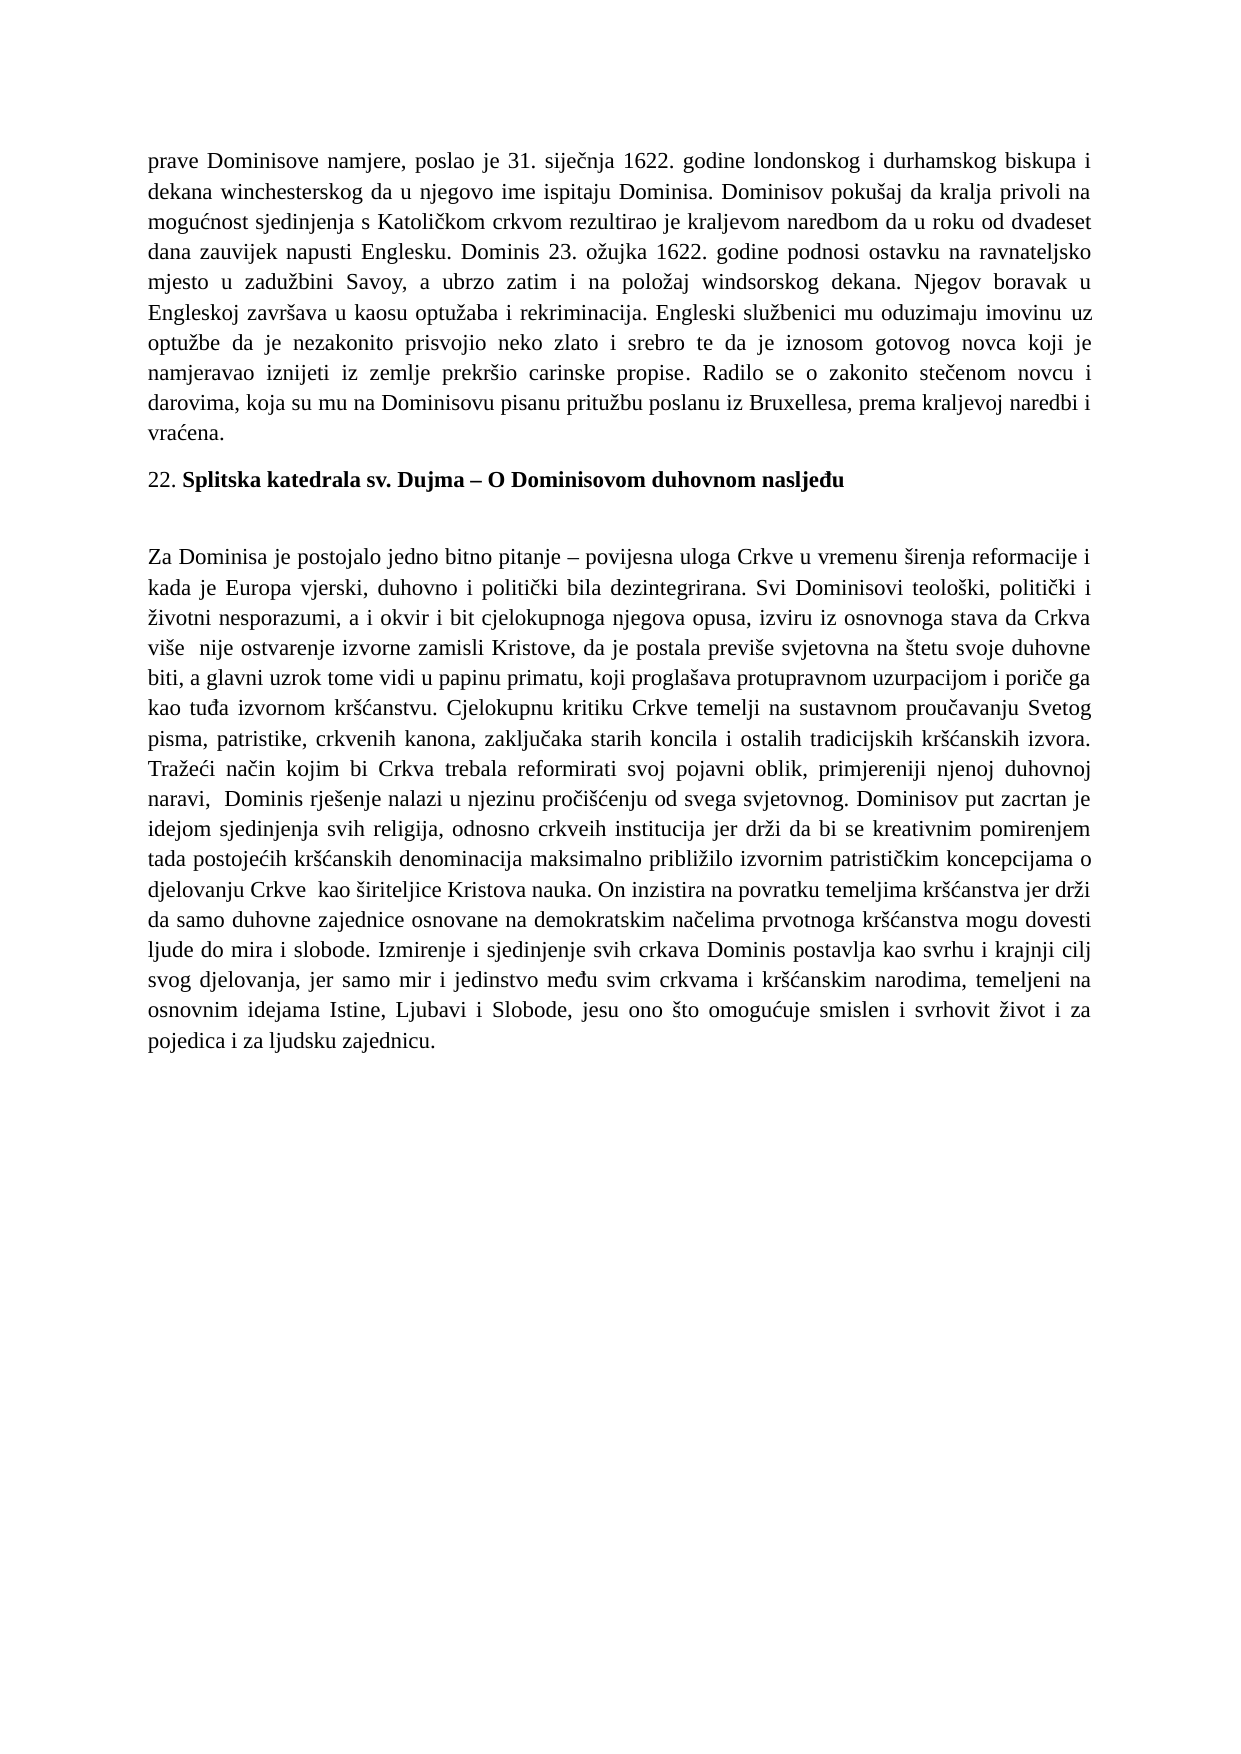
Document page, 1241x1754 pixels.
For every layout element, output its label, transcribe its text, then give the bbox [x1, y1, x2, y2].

text 22. Splitska katedrala sv. Dujma – O Dominisovom duhovnom nasljeđu [148, 466, 1093, 493]
text Za Dominisa je postojalo jedno bitno pitanje – povijesna uloga Crkve u vremenu širenja reformacije i kada je Europa vjerski, duhovno i politički bila dezintegrirana. Svi Dominisovi teološki, politički i životni nesporazumi, a i okvir i bit cjelokupnoga njegova opusa, izviru iz osnovnoga stava da Crkva više nije ostvarenje izvorne zamisli Kristove, da je postala previše svjetovna na štetu svoje duhovne biti, a glavni uzrok tome vidi u papinu primatu, koji proglašava protupravnom uzurpacijom i poriče ga kao tuđa izvornom kršćanstvu. Cjelokupnu kritiku Crkve temelji na sustavnom proučavanju Svetog pisma, patristike, crkvenih kanona, zaključaka starih koncila i ostalih tradicijskih kršćanskih izvora. Tražeći način kojim bi Crkva trebala reformirati svoj pojavni oblik, primjereniji njenoj duhovnoj naravi, Dominis rješenje nalazi u njezinu pročišćenju od svega svjetovnog. Dominisov put zacrtan je idejom sjedinjenja svih religija, odnosno crkveih institucija jer drži da bi se kreativnim pomirenjem tada postojećih kršćanskih denominacija maksimalno približilo izvornim patrističkim koncepcijama o djelovanju Crkve kao širiteljice Kristova nauka. On inzistira na povratku temeljima kršćanstva jer drži da samo duhovne zajednice osnovane na demokratskim načelima prvotnoga kršćanstva mogu dovesti ljude do mira i slobode. Izmirenje i sjedinjenje svih crkava Dominis postavlja kao svrhu i krajnji cilj svog djelovanja, jer samo mir i jedinstvo među svim crkvama i kršćanskim narodima, temeljeni na osnovnim idejama Istine, Ljubavi i Slobode, jesu ono što omogućuje smislen i svrhovit život i za pojedica i za ljudsku zajednicu. [148, 543, 1093, 1053]
text prave Dominisove namjere, poslao je 31. siječnja 1622. godine londonskog i durhamskog biskupa i dekana winchesterskog da u njegovo ime ispitaju Dominisa. Dominisov pokušaj da kralja privoli na mogućnost sjedinjenja s Katoličkom crkvom rezultirao je kraljevom naredbom da u roku od dvadeset dana zauvijek napusti Englesku. Dominis 23. ožujka 1622. godine podnosi ostavku na ravnateljsko mjesto u zadužbini Savoy, a ubrzo zatim i na položaj windsorskog dekana. Njegov boravak u Engleskoj završava u kaosu optužaba i rekriminacija. Engleski službenici mu oduzimaju imovinu uz optužbe da je nezakonito prisvojio neko zlato i srebro te da je iznosom gotovog novca koji je namjeravao iznijeti iz zemlje prekršio carinske propise. Radilo se o zakonito stečenom novcu i darovima, koja su mu na Dominisovu pisanu pritužbu poslanu iz Bruxellesa, prema kraljevoj naredbi i vraćena. [148, 148, 1093, 446]
